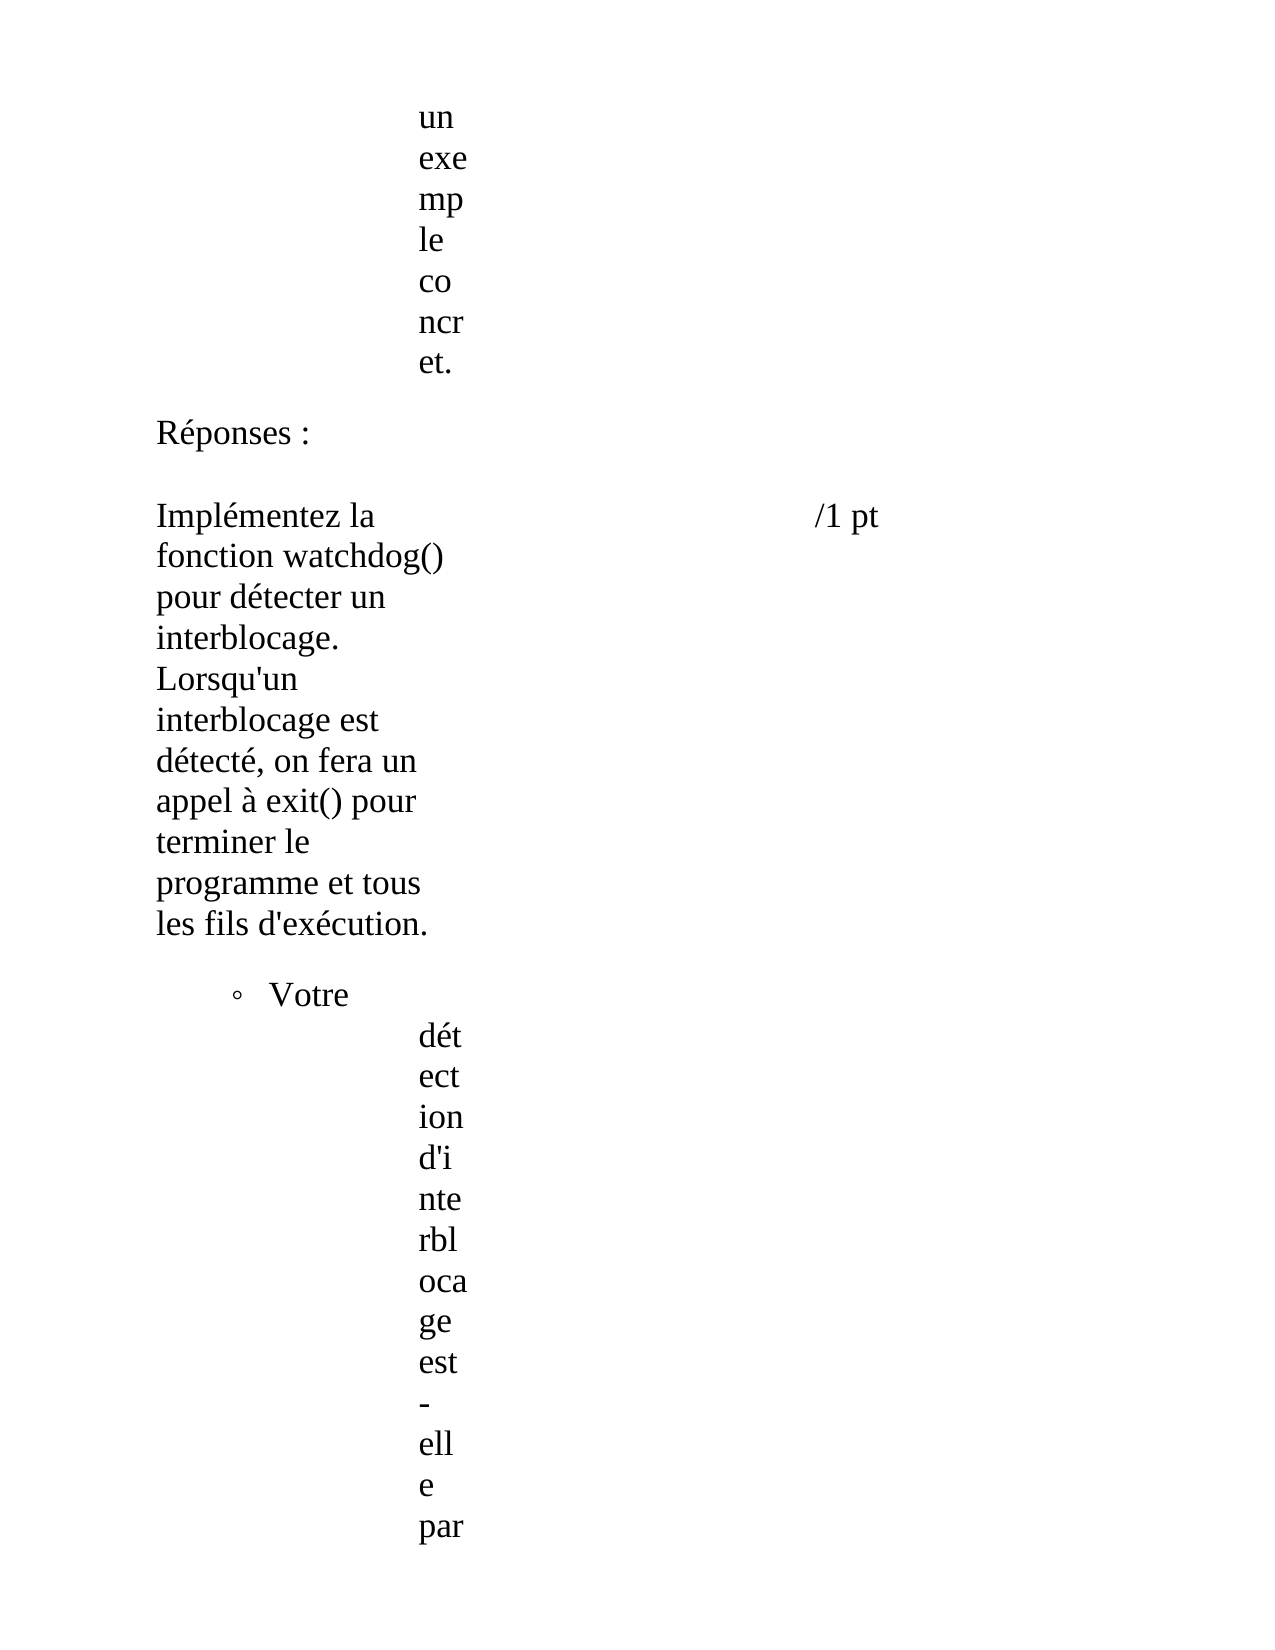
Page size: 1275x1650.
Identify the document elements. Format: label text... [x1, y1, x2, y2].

table_cell [475, 473, 800, 1550]
table_cell /1 pt [800, 473, 1125, 1550]
table_header un exemple concret. Réponses : [150, 75, 475, 473]
table_cell Implémentez la fonction watchdog() pour détecter un interblocage. Lorsqu'un interblocage est détecté, on fera un appel à exit() pour terminer le programme et tous les fils d'exécution. Votre détection d'interblocage est-elle par [150, 473, 475, 1550]
table_header [475, 75, 800, 473]
table_header [800, 75, 1125, 473]
